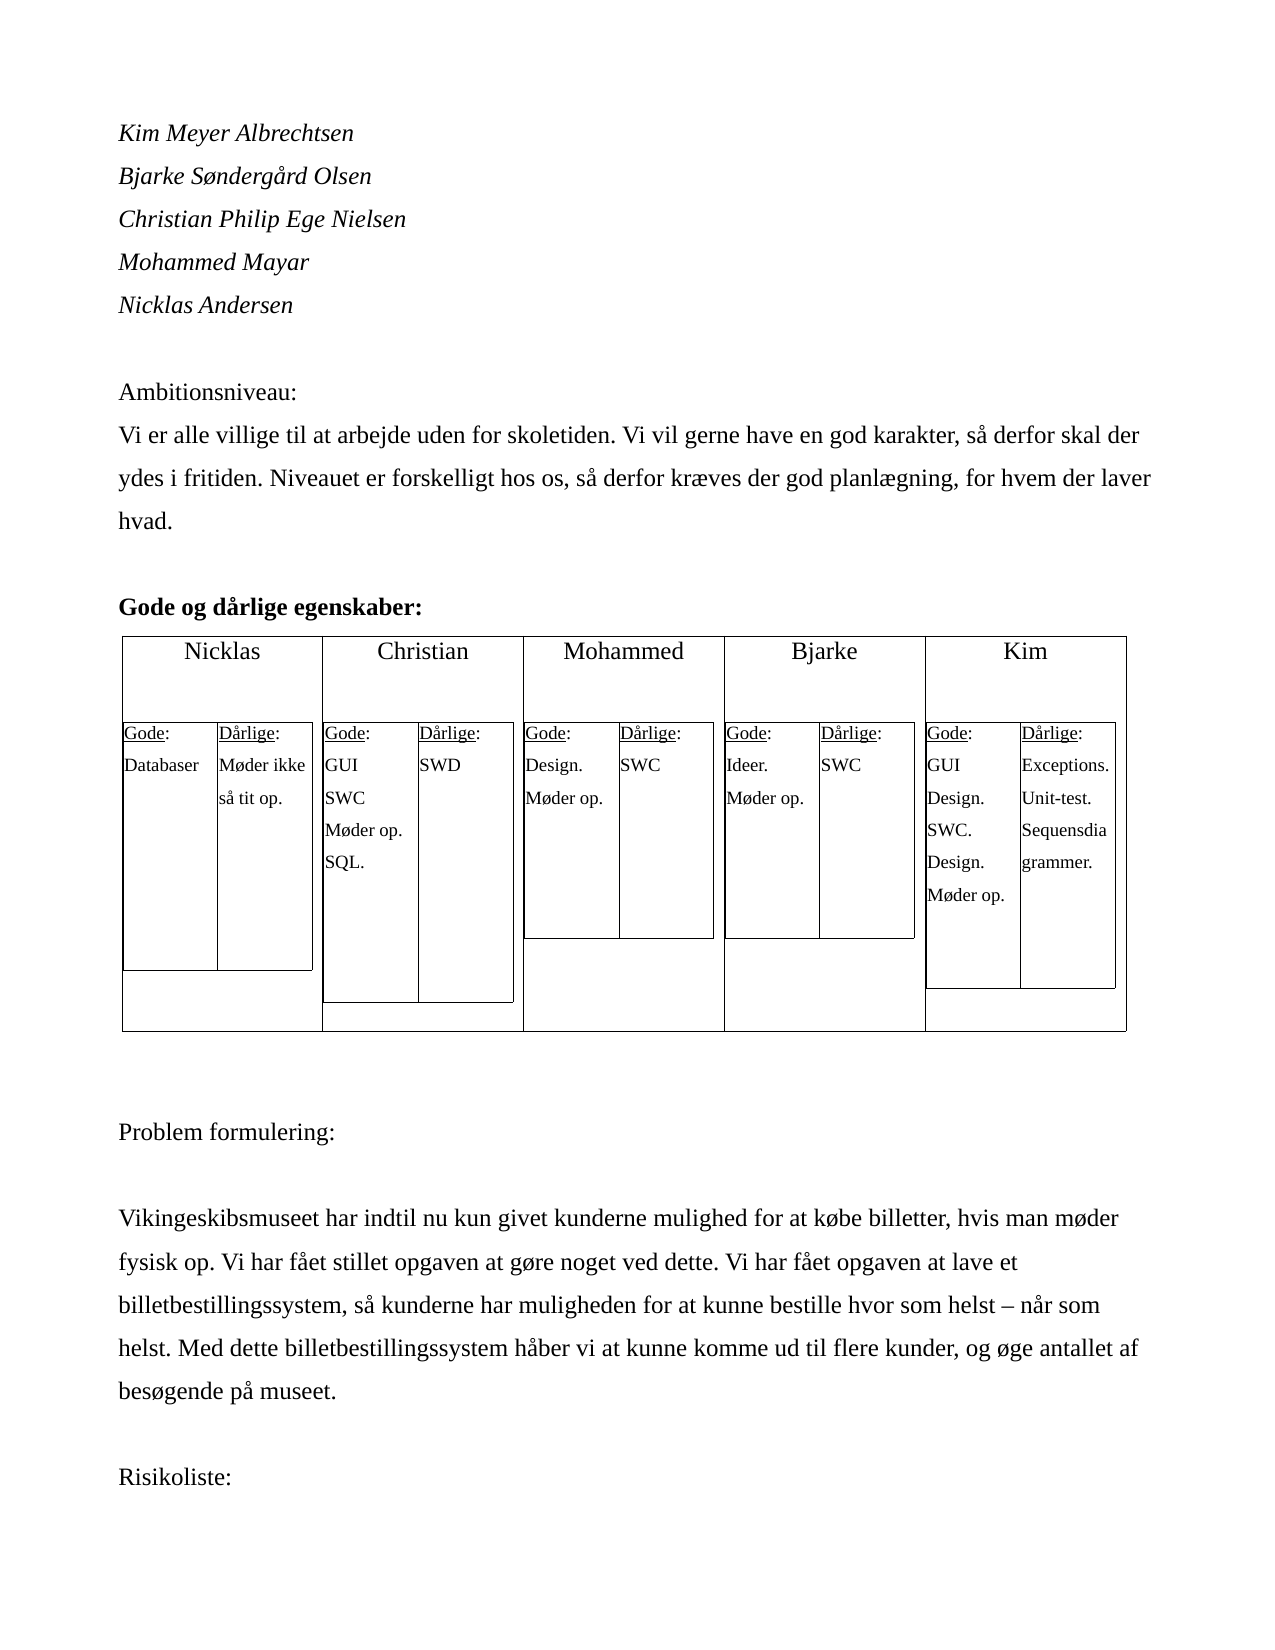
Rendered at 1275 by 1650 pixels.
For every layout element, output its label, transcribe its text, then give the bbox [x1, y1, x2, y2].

text Vikingeskibsmuseet har indtil nu kun givet kunderne mulighed for at købe billetter, hvis man møder fysisk op. Vi har fået stillet opgaven at gøre noget ved dette. Vi har fået opgaven at lave et billetbestillingssystem, så kunderne har muligheden for at kunne bestille hvor som helst – når som helst. Med dette billetbestillingssystem håber vi at kunne komme ud til flere kunder, og øge antallet af besøgende på museet. [118, 1203, 1157, 1405]
table_header Dårlige: SWC [820, 723, 914, 937]
text Gode og dårlige egenskaber: [118, 592, 1157, 621]
text Christian Philip Ege Nielsen [118, 204, 1157, 233]
table_header Dårlige: Møder ikke så tit op. [218, 723, 312, 970]
text Risikoliste: [118, 1462, 1157, 1491]
text Vi er alle villige til at arbejde uden for skoletiden. Vi vil gerne have en god karakter, så derfor skal der ydes i fritiden. Niveauet er forskelligt hos os, så derfor kræves der god planlægning, for hvem der laver hvad. [118, 420, 1157, 535]
table_header Dårlige: Exceptions. Unit-test. Sequensdiagrammer. [1021, 723, 1115, 988]
table_header Kim [926, 637, 1126, 1031]
table_header Bjarke [725, 637, 925, 1031]
text Bjarke Søndergård Olsen [118, 161, 1157, 190]
table_header Gode: Ideer. Møder op. [726, 723, 819, 937]
text Nicklas Andersen [118, 291, 1157, 319]
table_header Mohammed [524, 637, 724, 1031]
table_header Dårlige: SWC [620, 723, 713, 937]
table_header Gode: GUI Design. SWC. Design. Møder op. [927, 723, 1020, 988]
table_header Dårlige: SWD [419, 723, 513, 1002]
text Problem formulering: [118, 1117, 1157, 1146]
text Mohammed Mayar [118, 247, 1157, 276]
table_header Christian [323, 637, 523, 1031]
table_header Gode: Design. Møder op. [525, 723, 619, 937]
table_header Gode: Databaser [124, 723, 217, 970]
text Kim Meyer Albrechtsen [118, 118, 1157, 147]
table_header Gode: GUI SWC Møder op. SQL. [324, 723, 418, 1002]
table_header Nicklas [123, 637, 322, 1031]
text Ambitionsniveau: [118, 377, 1157, 406]
